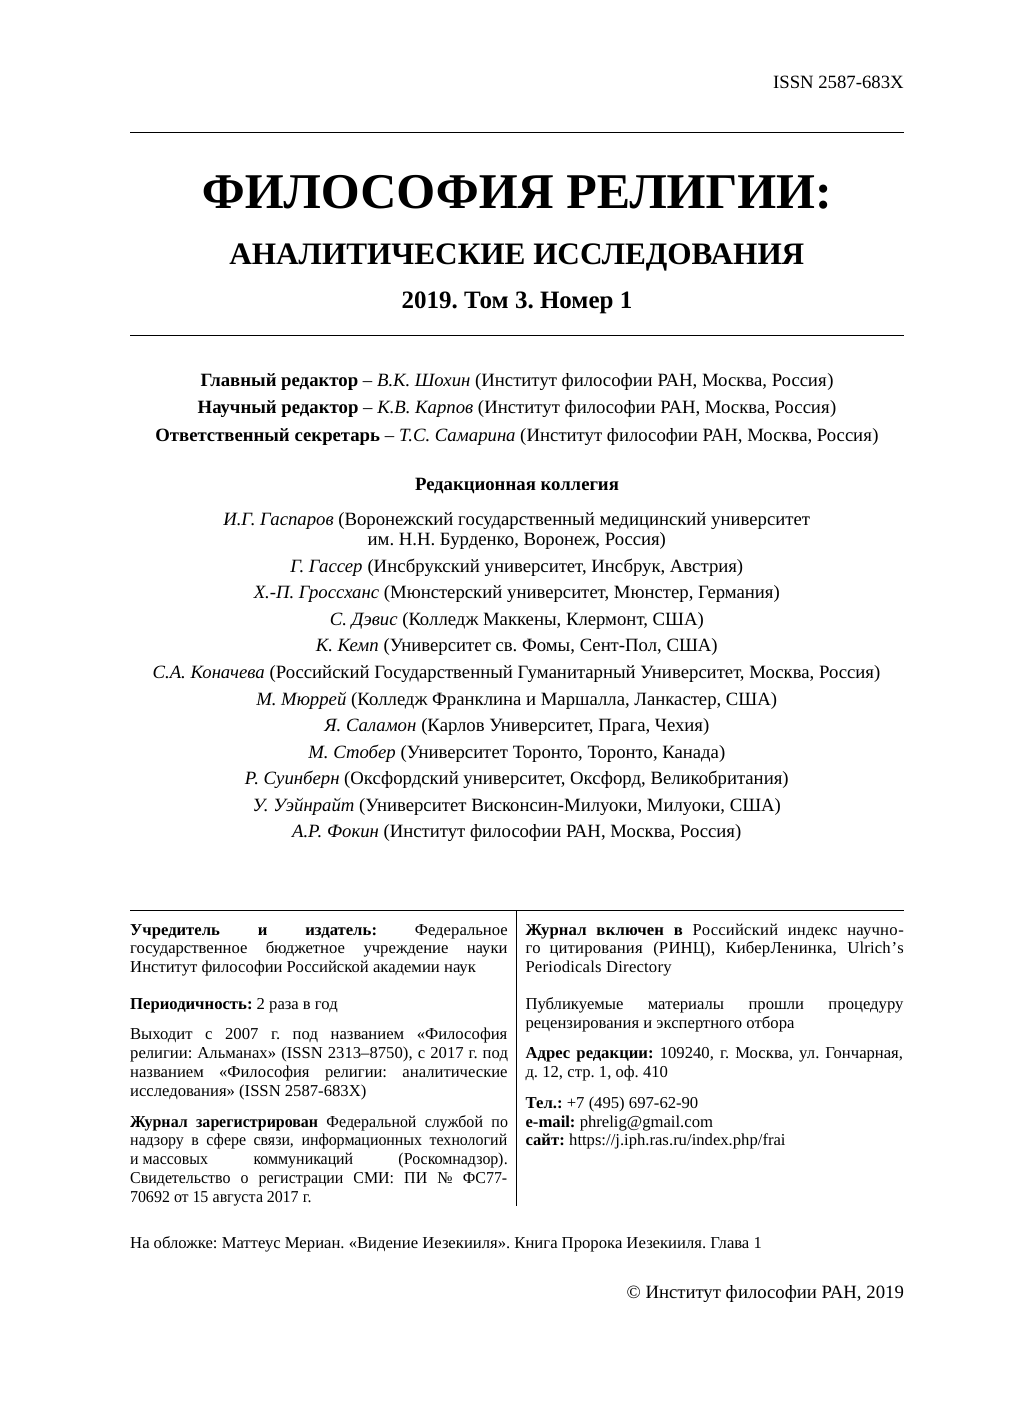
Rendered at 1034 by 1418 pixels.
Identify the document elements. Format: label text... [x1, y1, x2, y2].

text М. Мюррей (Колледж Франклина и Маршалла, Ланкастер, США) [130, 688, 903, 709]
text Х.-П. Гроссханс (Мюнстерский университет, Мюнстер, Германия) [130, 582, 903, 603]
text И.Г. Гаспаров (Воронежский государственный медицинский университет им. Н.Н. Бурденко, Воронеж, Россия) [130, 508, 903, 550]
table_cell На обложке: Маттеус Мериан. «Видение Иезекииля». Книга Пророка Иезекииля. Глава 1 [130, 1206, 903, 1252]
text Я. Саламон (Карлов Университет, Прага, Чехия) [130, 715, 903, 736]
table_header Учредитель и издатель: Федеральное государственное бюджетное учреждение науки Институт философии Российской академии наук Периодичность: 2 раза в год Выходит с 2007 г. под названием «Философия религии: Альманах» (ISSN 2313–8750), с 2017 г. под названием «Философия религии: аналитические исследования» (ISSN 2587-683Х) Журнал зарегистрирован Федеральной службой по надзору в сфере связи, информационных технологий и массовых коммуникаций (Роскомнадзор). Свидетельство о регистрации СМИ: ПИ № ФС77-70692 от 15 августа 2017 г. [130, 911, 516, 1206]
table_header Журнал включен в Российский индекс научно­го цитирования (РИНЦ), КиберЛенинка, Ulrich’s Periodicals Directory Публикуемые материалы прошли процедуру рецензирования и экспертного отбора Адрес редакции: 109240, г. Москва, ул. Гончарная, д. 12, стр. 1, оф. 410 Тел.: +7 (495) 697-62-90 e-mail: phrelig@gmail.com сайт: https://j.iph.ras.ru/index.php/frai [517, 911, 903, 1206]
text К. Кемп (Университет св. Фомы, Сент-Пол, США) [130, 635, 903, 656]
text С. Дэвис (Колледж Маккены, Клермонт, США) [130, 609, 903, 629]
text С.А. Коначева (Российский Государственный Гуманитарный Университет, Москва, Россия) [130, 662, 903, 683]
text Р. Суинберн (Оксфордский университет, Оксфорд, Великобритания) [130, 768, 903, 789]
text Научный редактор – К.В. Карпов (Институт философии РАН, Москва, Россия) [130, 396, 903, 418]
text Редакционная коллегия [130, 461, 903, 498]
text Главный редактор – В.К. Шохин (Институт философии РАН, Москва, Россия) [130, 369, 903, 391]
text Г. Гассер (Инсбрукский университет, Инсбрук, Австрия) [130, 556, 903, 576]
table_header ФИЛОСОФИЯ РЕЛИГИИ: аналитические исследования 2019. Том 3. Номер 1 [130, 133, 903, 335]
text Ответственный секретарь – Т.С. Самарина (Институт философии РАН, Москва, Россия) [130, 424, 903, 446]
text А.Р. Фокин (Институт философии РАН, Москва, Россия) [130, 821, 903, 842]
text У. Уэйнрайт (Университет Висконсин-Милуоки, Милуоки, США) [130, 795, 903, 815]
text М. Стобер (Университет Торонто, Торонто, Канада) [130, 742, 903, 762]
